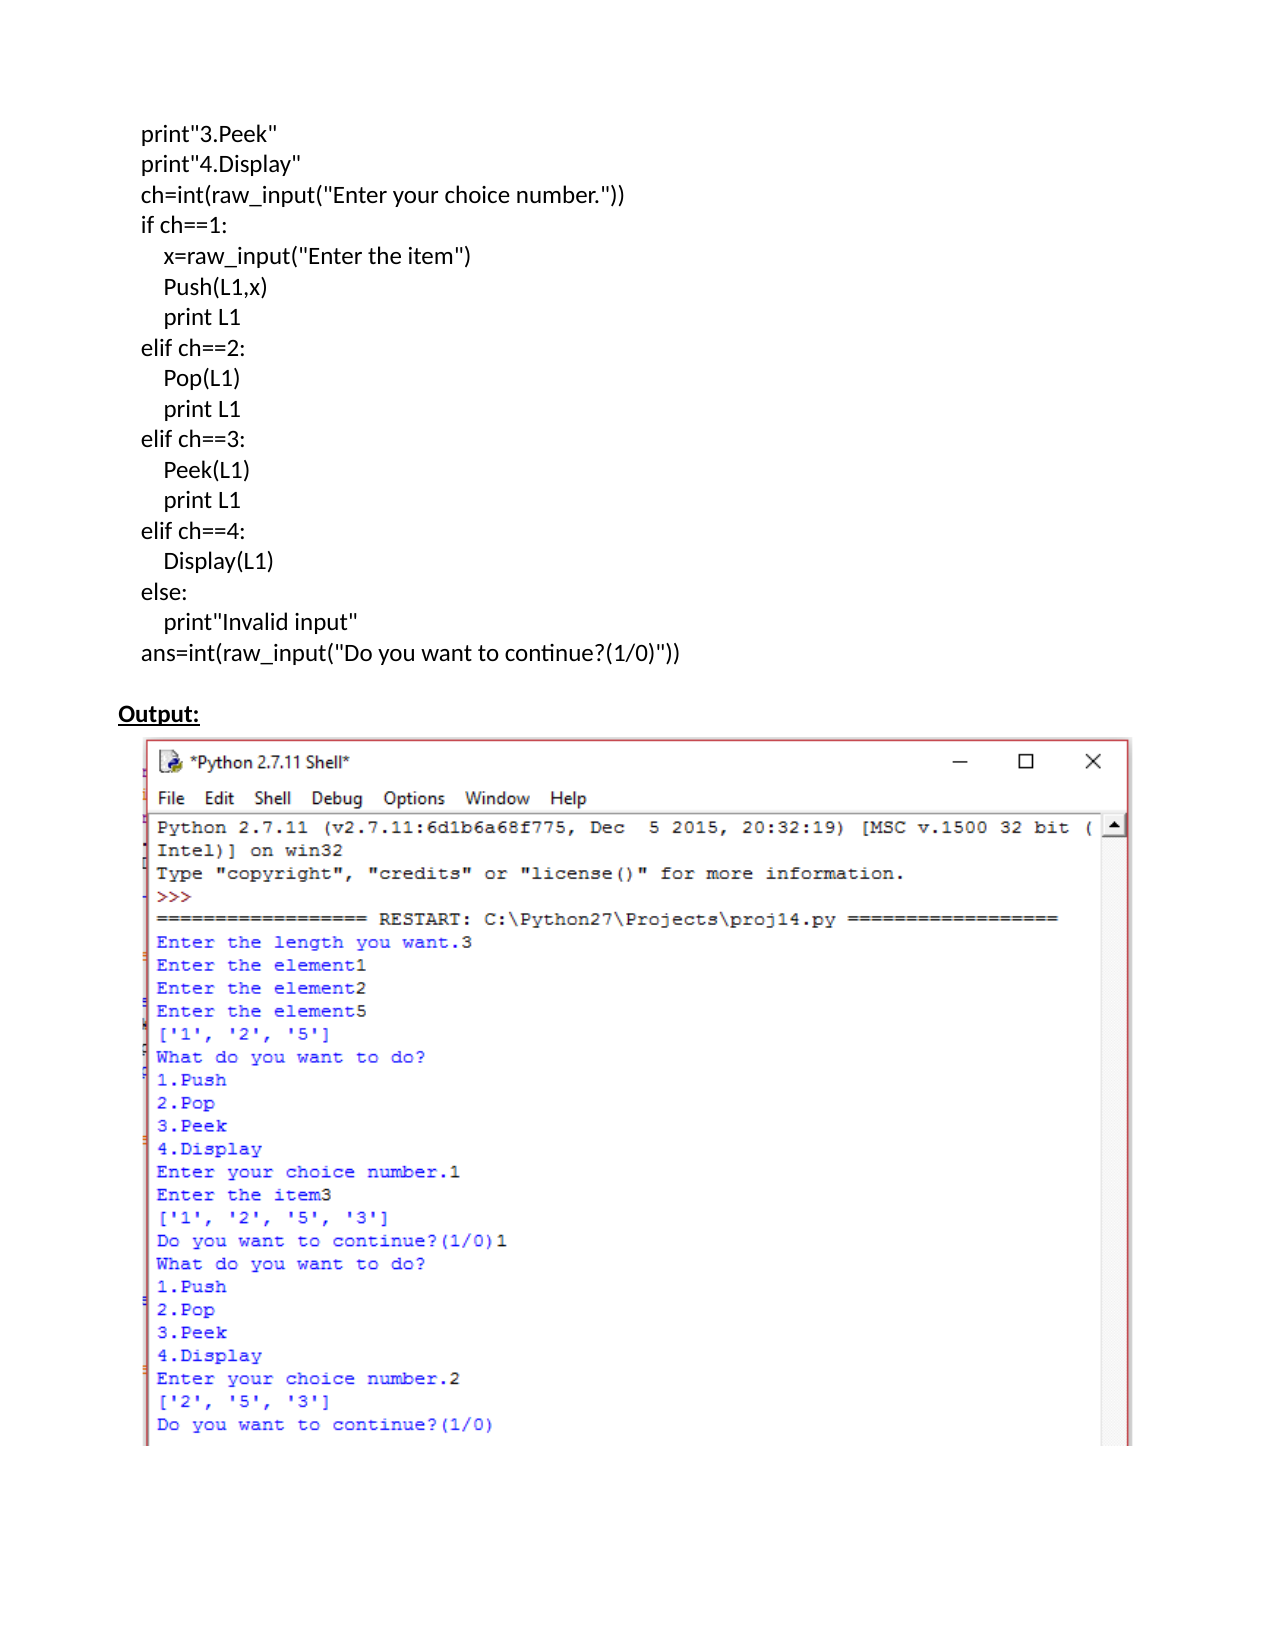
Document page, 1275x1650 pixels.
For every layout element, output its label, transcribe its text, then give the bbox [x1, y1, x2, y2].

text print"3.Peek" [118, 118, 1157, 149]
text print"Invalid input" [118, 606, 1157, 637]
text elif ch==2: [118, 332, 1157, 362]
text Pop(L1) [118, 362, 1157, 393]
text Push(L1,x) [118, 271, 1157, 301]
text ch=int(raw_input("Enter your choice number.")) [118, 179, 1157, 210]
text elif ch==3: [118, 423, 1157, 454]
text ans=int(raw_input("Do you want to continue?(1/0)")) [118, 637, 1157, 667]
text print"4.Display" [118, 149, 1157, 179]
picture [142, 737, 1133, 1446]
text else: [118, 576, 1157, 606]
text print L1 [118, 301, 1157, 332]
text x=raw_input("Enter the item") [118, 240, 1157, 271]
text elif ch==4: [118, 515, 1157, 545]
text Output: [118, 698, 1157, 728]
text Peek(L1) [118, 454, 1157, 484]
text if ch==1: [118, 210, 1157, 240]
text print L1 [118, 484, 1157, 515]
text Display(L1) [118, 545, 1157, 576]
text print L1 [118, 393, 1157, 423]
